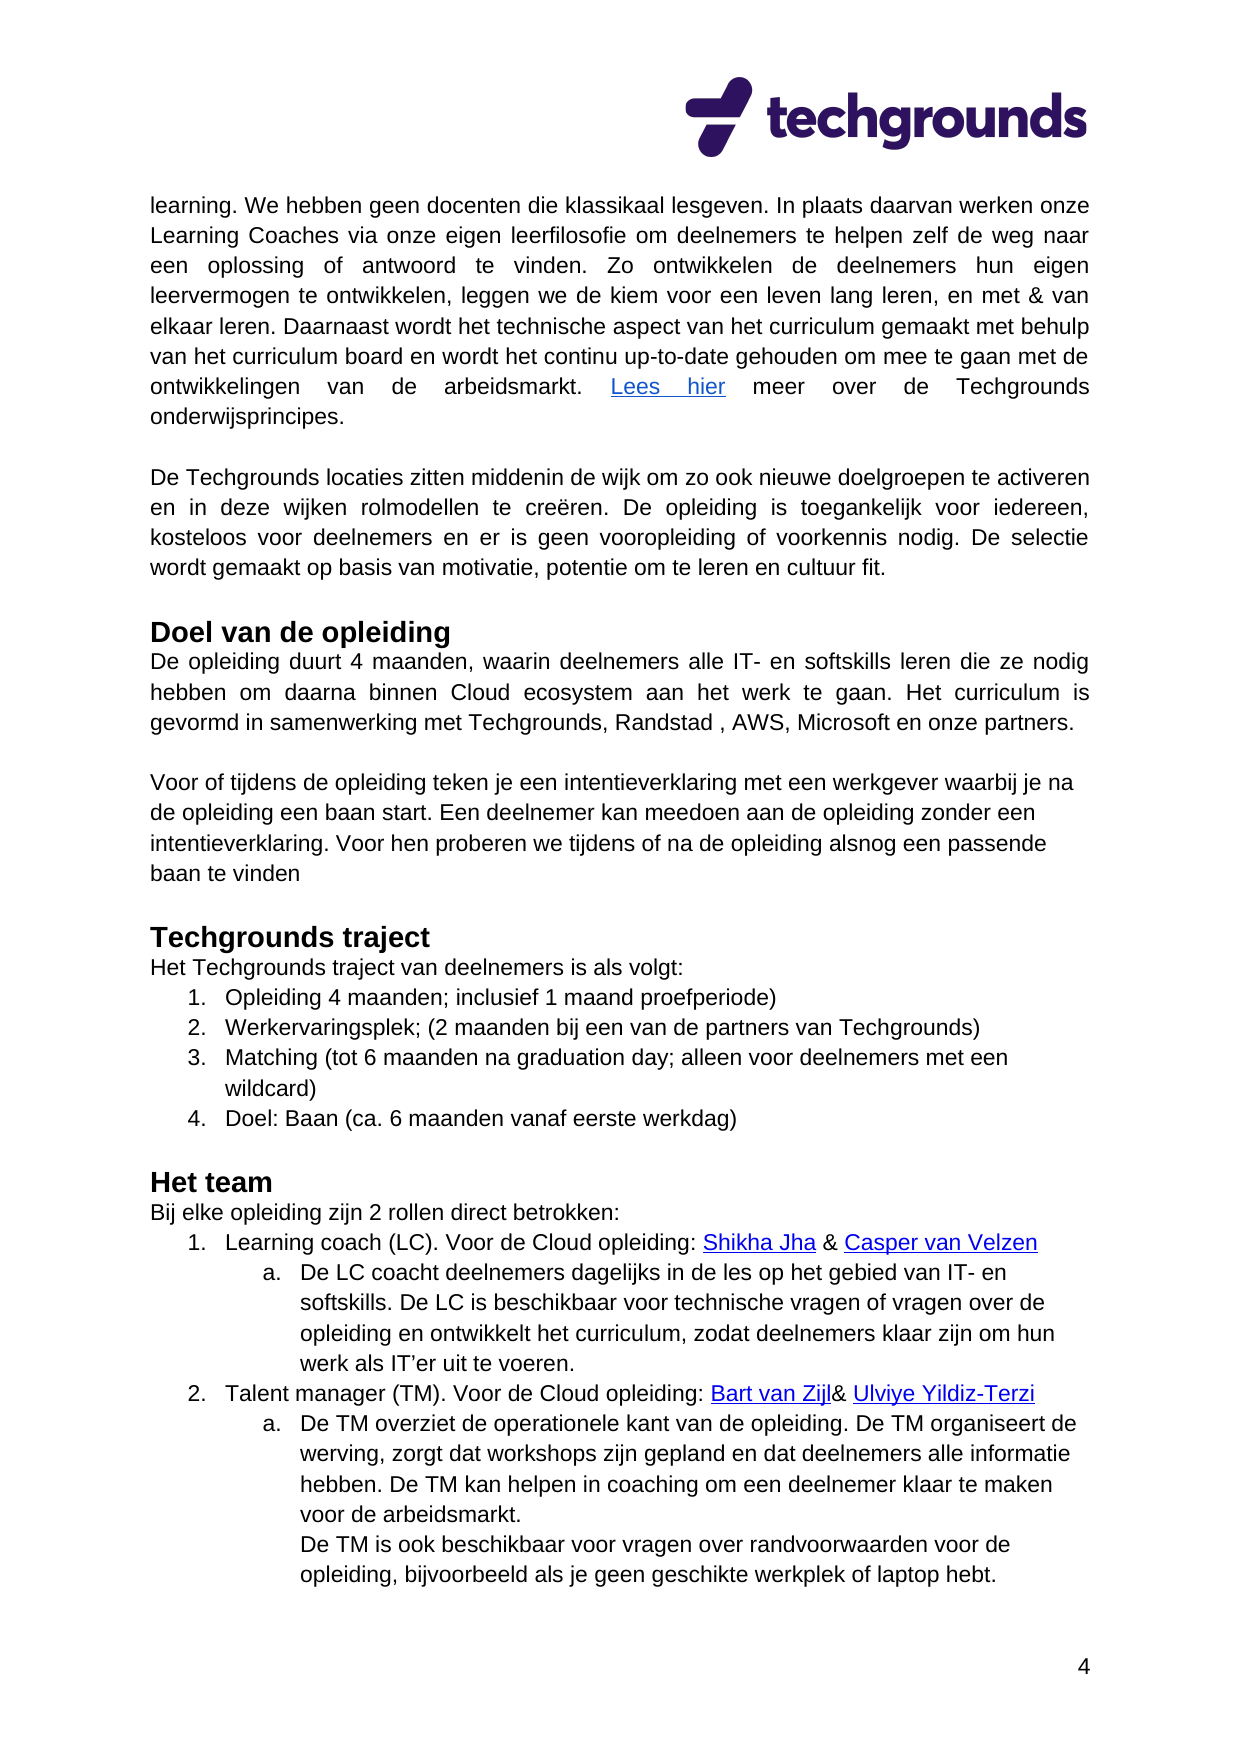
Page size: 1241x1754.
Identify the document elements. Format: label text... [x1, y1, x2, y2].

text De Techgrounds locaties zitten middenin de wijk om zo ook nieuwe doelgroepen te activeren en in deze wijken rolmodellen te creëren. De opleiding is toegankelijk voor iedereen, kosteloos voor deelnemers en er is geen vooropleiding of voorkennis nodig. De selectie wordt gemaakt op basis van motivatie, potentie om te leren en cultuur fit. [150, 464, 1090, 581]
subtitle Het team [150, 1165, 1090, 1199]
list Learning coach (LC). Voor de Cloud opleiding: Shikha Jha & Casper van Velzen [187, 1229, 1090, 1255]
list De LC coacht deelnemers dagelijks in de les op het gebied van IT- en softskills. De LC is beschikbaar voor technische vragen of vragen over de opleiding en ontwikkelt het curriculum, zodat deelnemers klaar zijn om hun werk als IT’er uit te voeren. [262, 1259, 1090, 1376]
subtitle Doel van de opleiding [150, 615, 1090, 648]
text Voor of tijdens de opleiding teken je een intentieverklaring met een werkgever waarbij je na de opleiding een baan start. Een deelnemer kan meedoen aan de opleiding zonder een intentieverklaring. Voor hen proberen we tijdens of na de opleiding alsnog een passende baan te vinden [150, 769, 1090, 886]
text Bij elke opleiding zijn 2 rollen direct betrokken: [150, 1199, 1090, 1225]
text Het Techgrounds traject van deelnemers is als volgt: [150, 954, 1090, 980]
list Werkervaringsplek; (2 maanden bij een van de partners van Techgrounds) [187, 1014, 1090, 1041]
list Talent manager (TM). Voor de Cloud opleiding: Bart van Zijl& Ulviye Yildiz-Terzi [187, 1380, 1090, 1406]
picture [685, 77, 1087, 157]
list De TM overziet de operationele kant van de opleiding. De TM organiseert de werving, zorgt dat workshops zijn gepland en dat deelnemers alle informatie hebben. De TM kan helpen in coaching om een deelnemer klaar te maken voor de arbeidsmarkt. De TM is ook beschikbaar voor vragen over randvoorwaarden voor de opleiding, bijvoorbeeld als je geen geschikte werkplek of laptop hebt. [262, 1410, 1090, 1588]
text learning. We hebben geen docenten die klassikaal lesgeven. In plaats daarvan werken onze Learning Coaches via onze eigen leerfilosofie om deelnemers te helpen zelf de weg naar een oplossing of antwoord te vinden. Zo ontwikkelen de deelnemers hun eigen leervermogen te ontwikkelen, leggen we de kiem voor een leven lang leren, en met & van elkaar leren. Daarnaast wordt het technische aspect van het curriculum gemaakt met behulp van het curriculum board en wordt het continu up-to-date gehouden om mee te gaan met de ontwikkelingen van de arbeidsmarkt. Lees hier meer over de Techgrounds onderwijsprincipes. [150, 192, 1090, 430]
list Doel: Baan (ca. 6 maanden vanaf eerste werkdag) [187, 1105, 1090, 1131]
text De opleiding duurt 4 maanden, waarin deelnemers alle IT- en softskills leren die ze nodig hebben om daarna binnen Cloud ecosystem aan het werk te gaan. Het curriculum is gevormd in samenwerking met Techgrounds, Randstad , AWS, Microsoft en onze partners. [150, 648, 1090, 735]
list Opleiding 4 maanden; inclusief 1 maand proefperiode) [187, 984, 1090, 1010]
subtitle Techgrounds traject [150, 920, 1090, 954]
list Matching (tot 6 maanden na graduation day; alleen voor deelnemers met een wildcard) [187, 1044, 1090, 1101]
